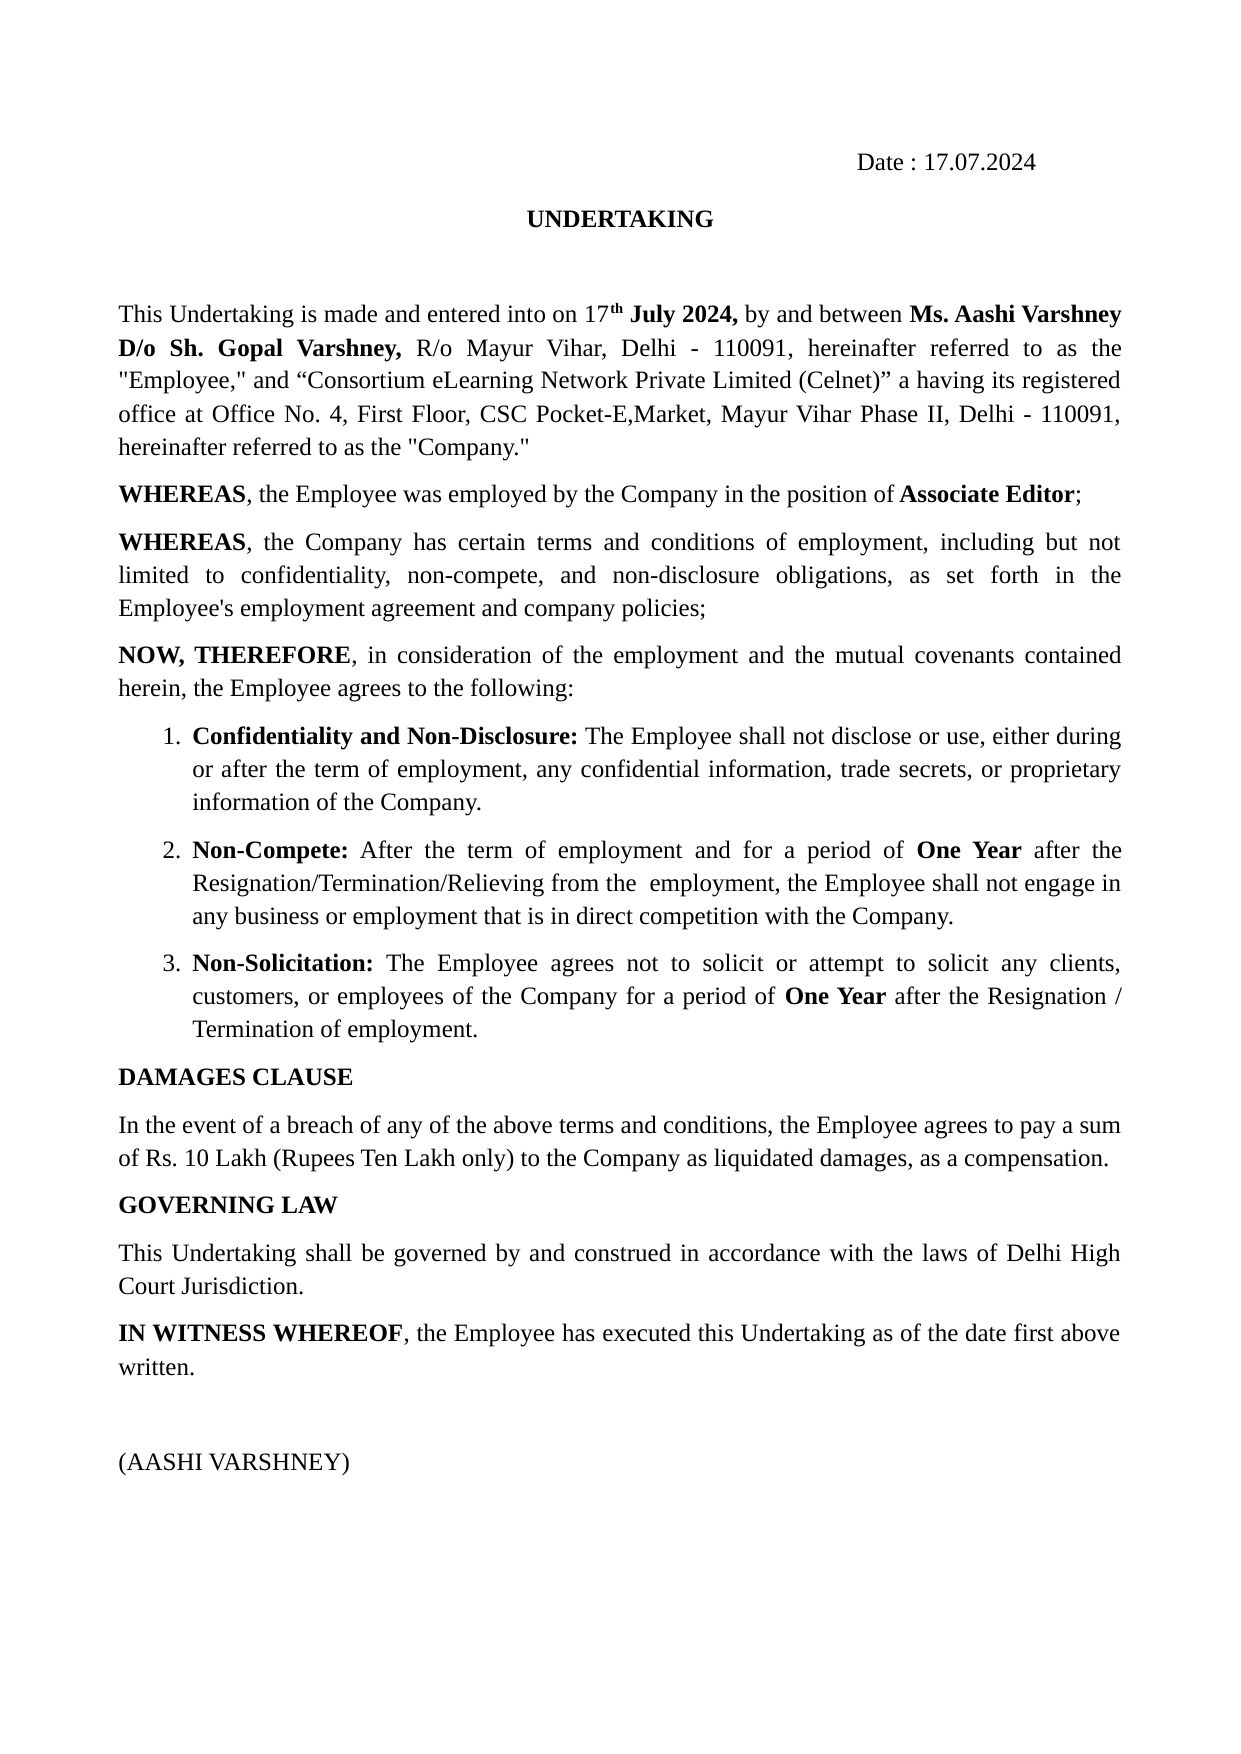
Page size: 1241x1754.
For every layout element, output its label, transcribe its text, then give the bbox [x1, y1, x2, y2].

text UNDERTAKING [118, 204, 1122, 233]
text IN WITNESS WHEREOF, the Employee has executed this Undertaking as of the date first above written. [118, 1318, 1122, 1380]
list Non-Solicitation: The Employee agrees not to solicit or attempt to solicit any clients, customers, or employees of the Company for a period of One Year after the Resignation / Termination of employment. [162, 948, 1122, 1043]
text In the event of a breach of any of the above terms and conditions, the Employee agrees to pay a sum of Rs. 10 Lakh (Rupees Ten Lakh only) to the Company as liquidated damages, as a compensation. [118, 1110, 1122, 1171]
text WHEREAS, the Employee was employed by the Company in the position of Associate Editor; [118, 479, 1122, 508]
list Confidentiality and Non-Disclosure: The Employee shall not disclose or use, either during or after the term of employment, any confidential information, trade secrets, or proprietary information of the Company. [162, 721, 1122, 816]
text NOW, THEREFORE, in consideration of the employment and the mutual covenants contained herein, the Employee agrees to the following: [118, 641, 1122, 702]
text This Undertaking shall be governed by and construed in accordance with the laws of Delhi High Court Jurisdiction. [118, 1238, 1122, 1300]
list Non-Compete: After the term of employment and for a period of One Year after the Resignation/Termination/Relieving from the employment, the Employee shall not engage in any business or employment that is in direct competition with the Company. [162, 835, 1122, 929]
text GOVERNING LAW [118, 1190, 1122, 1219]
text Date : 17.07.2024 [118, 147, 1122, 176]
text WHEREAS, the Company has certain terms and conditions of employment, including but not limited to confidentiality, non-compete, and non-disclosure obligations, as set forth in the Employee's employment agreement and company policies; [118, 527, 1122, 622]
text DAMAGES CLAUSE [118, 1062, 1122, 1091]
text This Undertaking is made and entered into on 17th July 2024, by and between Ms. Aashi Varshney D/o Sh. Gopal Varshney, R/o Mayur Vihar, Delhi - 110091, hereinafter referred to as the "Employee," and “Consortium eLearning Network Private Limited (Celnet)” a having its registered office at Office No. 4, First Floor, CSC Pocket-E,Market, Mayur Vihar Phase II, Delhi - 110091, hereinafter referred to as the "Company." [118, 299, 1122, 460]
text (AASHI VARSHNEY) [118, 1447, 1122, 1476]
